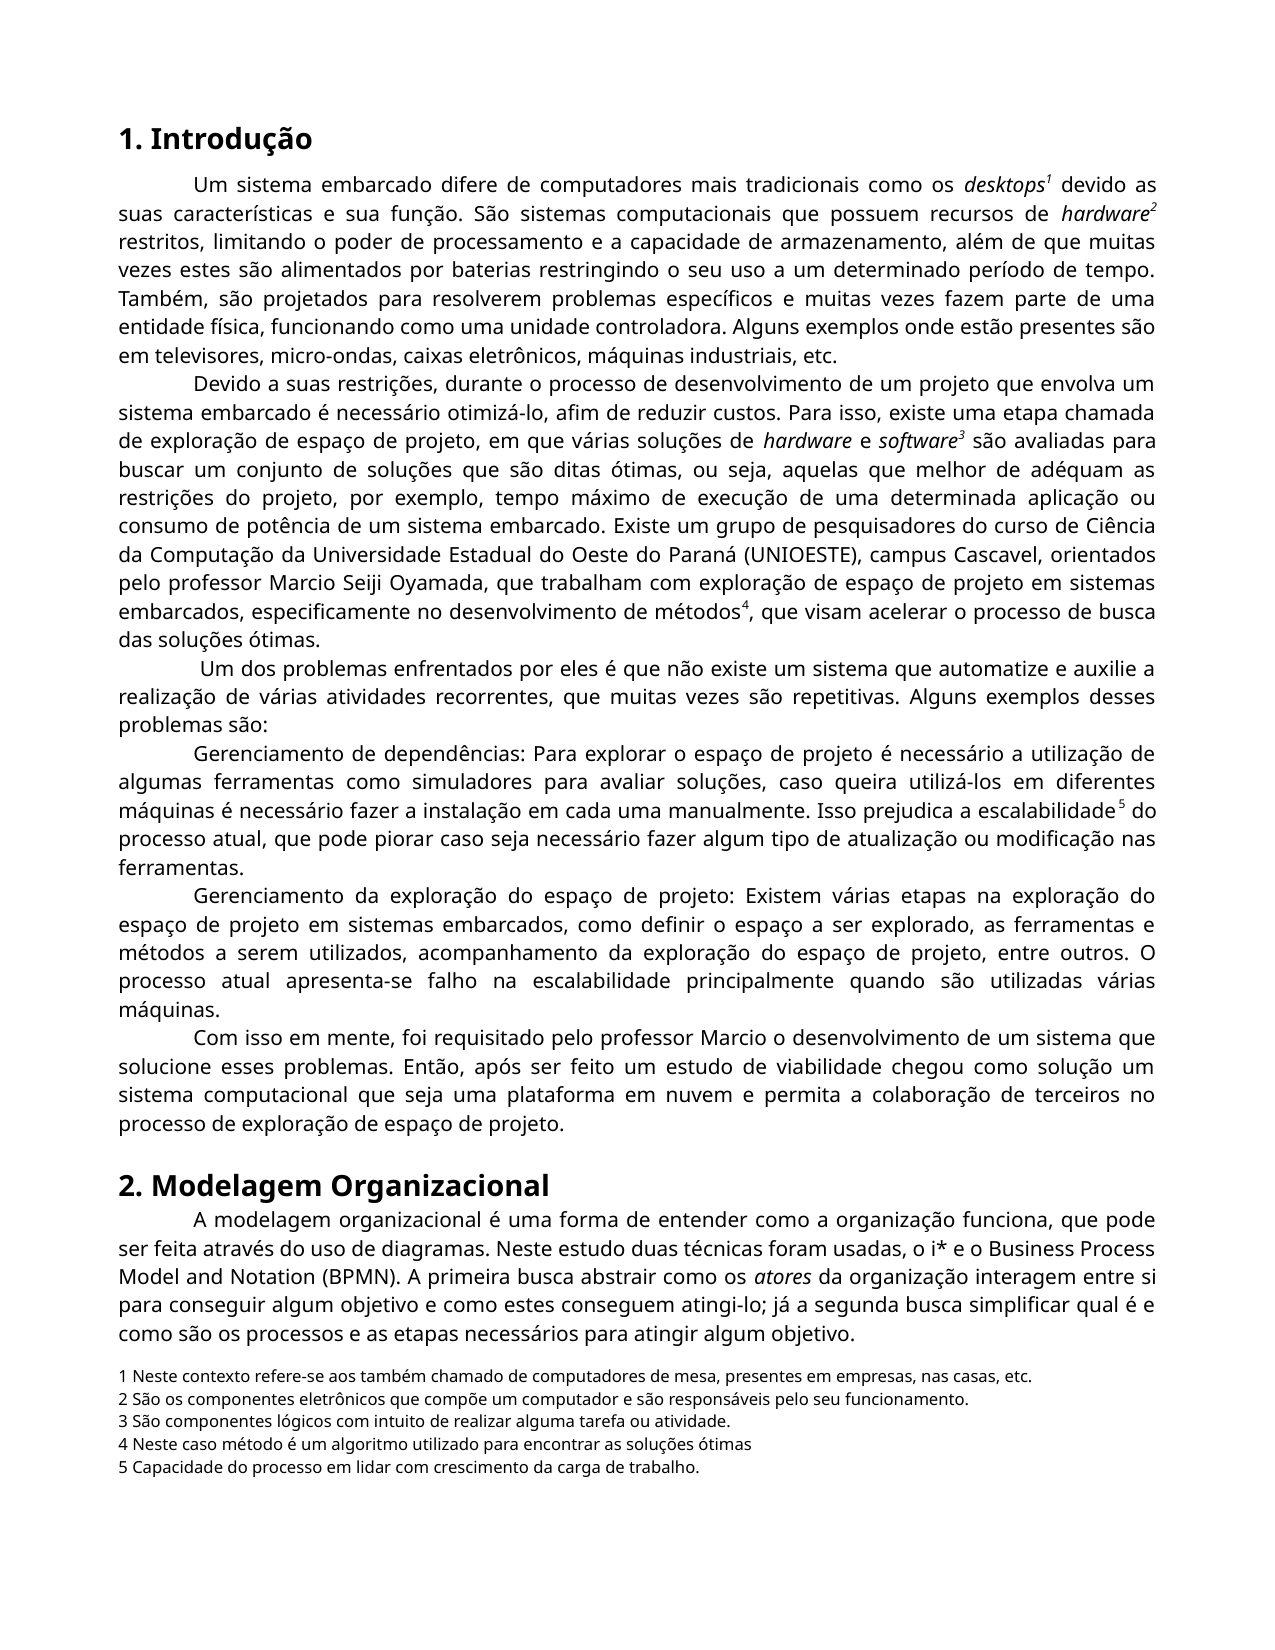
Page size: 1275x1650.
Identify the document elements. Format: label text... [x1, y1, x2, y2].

text São componentes lógicos com intuito de realizar alguma tarefa ou atividade. [118, 1410, 1157, 1433]
text Neste caso método é um algoritmo utilizado para encontrar as soluções ótimas [118, 1433, 1157, 1455]
text A modelagem organizacional é uma forma de entender como a organização funciona, que pode ser feita através do uso de diagramas. Neste estudo duas técnicas foram usadas, o i* e o Business Process Model and Notation (BPMN). A primeira busca abstrair como os atores da organização interagem entre si para conseguir algum objetivo e como estes conseguem atingi-lo; já a segunda busca simplificar qual é e como são os processos e as etapas necessários para atingir algum objetivo. [118, 1205, 1157, 1347]
title 1. Introdução [118, 118, 1157, 158]
text Um sistema embarcado difere de computadores mais tradicionais como os desktops devido as suas características e sua função. São sistemas computacionais que possuem recursos de hardware restritos, limitando o poder de processamento e a capacidade de armazenamento, além de que muitas vezes estes são alimentados por baterias restringindo o seu uso a um determinado período de tempo. Também, são projetados para resolverem problemas específicos e muitas vezes fazem parte de uma entidade física, funcionando como uma unidade controladora. Alguns exemplos onde estão presentes são em televisores, micro-ondas, caixas eletrônicos, máquinas industriais, etc. [118, 170, 1157, 369]
text Um dos problemas enfrentados por eles é que não existe um sistema que automatize e auxilie a realização de várias atividades recorrentes, que muitas vezes são repetitivas. Alguns exemplos desses problemas são: [118, 654, 1157, 739]
text Neste contexto refere-se aos também chamado de computadores de mesa, presentes em empresas, nas casas, etc. [118, 1364, 1157, 1387]
text Gerenciamento da exploração do espaço de projeto: Existem várias etapas na exploração do espaço de projeto em sistemas embarcados, como definir o espaço a ser explorado, as ferramentas e métodos a serem utilizados, acompanhamento da exploração do espaço de projeto, entre outros. O processo atual apresenta-se falho na escalabilidade principalmente quando são utilizadas várias máquinas. [118, 881, 1157, 1023]
text 2. Modelagem Organizacional [118, 1166, 1157, 1205]
text Capacidade do processo em lidar com crescimento da carga de trabalho. [118, 1455, 1157, 1478]
text Gerenciamento de dependências: Para explorar o espaço de projeto é necessário a utilização de algumas ferramentas como simuladores para avaliar soluções, caso queira utilizá-los em diferentes máquinas é necessário fazer a instalação em cada uma manualmente. Isso prejudica a escalabilidade do processo atual, que pode piorar caso seja necessário fazer algum tipo de atualização ou modificação nas ferramentas. [118, 739, 1157, 881]
text Com isso em mente, foi requisitado pelo professor Marcio o desenvolvimento de um sistema que solucione esses problemas. Então, após ser feito um estudo de viabilidade chegou como solução um sistema computacional que seja uma plataforma em nuvem e permita a colaboração de terceiros no processo de exploração de espaço de projeto. [118, 1023, 1157, 1137]
text Devido a suas restrições, durante o processo de desenvolvimento de um projeto que envolva um sistema embarcado é necessário otimizá-lo, afim de reduzir custos. Para isso, existe uma etapa chamada de exploração de espaço de projeto, em que várias soluções de hardware e software são avaliadas para buscar um conjunto de soluções que são ditas ótimas, ou seja, aquelas que melhor de adéquam as restrições do projeto, por exemplo, tempo máximo de execução de uma determinada aplicação ou consumo de potência de um sistema embarcado. Existe um grupo de pesquisadores do curso de Ciência da Computação da Universidade Estadual do Oeste do Paraná (UNIOESTE), campus Cascavel, orientados pelo professor Marcio Seiji Oyamada, que trabalham com exploração de espaço de projeto em sistemas embarcados, especificamente no desenvolvimento de métodos, que visam acelerar o processo de busca das soluções ótimas. [118, 369, 1157, 654]
text São os componentes eletrônicos que compõe um computador e são responsáveis pelo seu funcionamento. [118, 1387, 1157, 1410]
